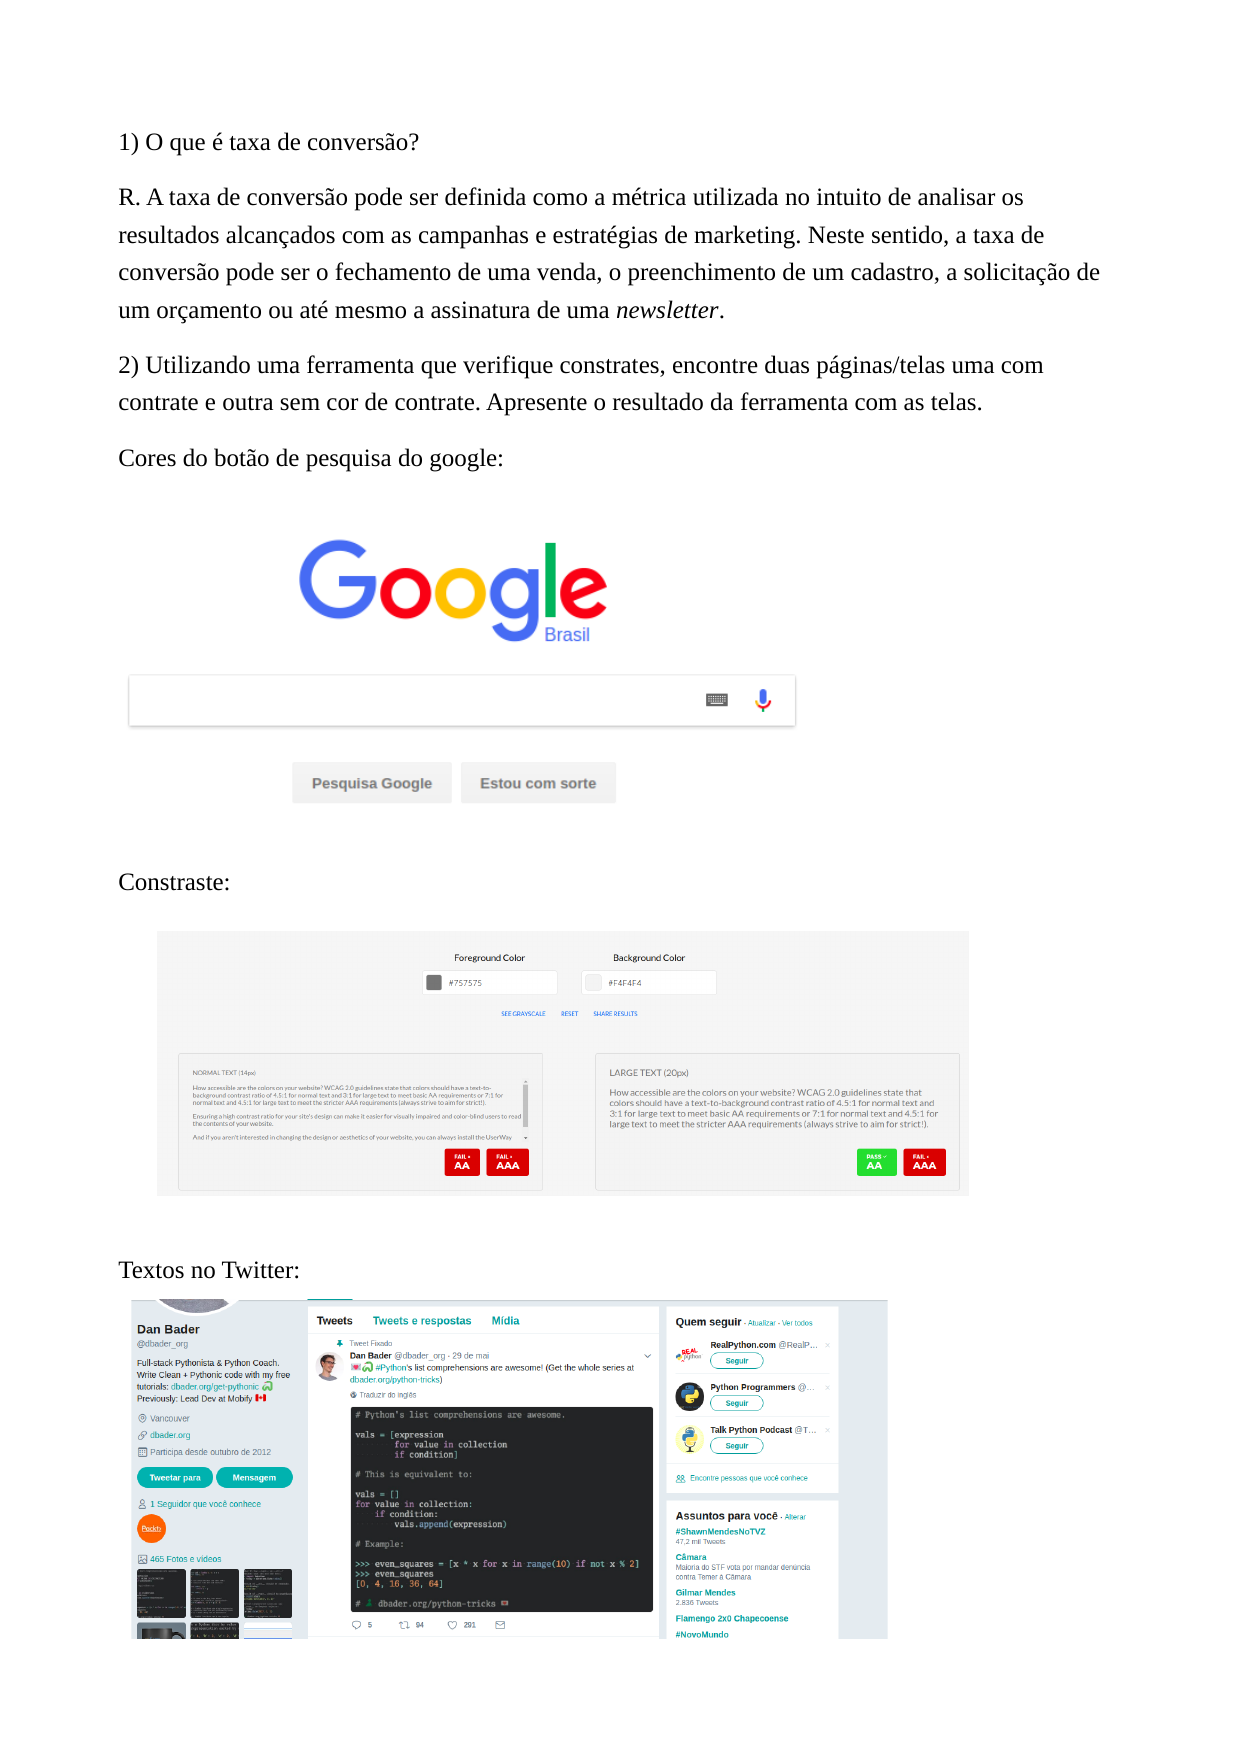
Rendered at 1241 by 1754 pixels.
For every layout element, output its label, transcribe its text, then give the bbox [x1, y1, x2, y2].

text Textos no Twitter: [118, 1246, 1122, 1283]
text Constraste: [118, 859, 1122, 896]
text R. A taxa de conversão pode ser definida como a métrica utilizada no intuito de analisar os resultados alcançados com as campanhas e estratégias de marketing. Neste sentido, a taxa de conversão pode ser o fechamento de uma venda, o preenchimento de um cadastro, a solicitação de um orçamento ou até mesmo a assinatura de uma newsletter. [118, 173, 1122, 323]
picture [131, 1299, 888, 1639]
text 2) Utilizando uma ferramenta que verifique constrates, encontre duas páginas/telas uma com contrate e outra sem cor de contrate. Apresente o resultado da ferramenta com as telas. [118, 341, 1122, 416]
text 1) O que é taxa de conversão? [118, 118, 1122, 156]
picture [157, 931, 969, 1196]
text Cores do botão de pesquisa do google: [118, 434, 1122, 509]
picture [102, 519, 827, 833]
